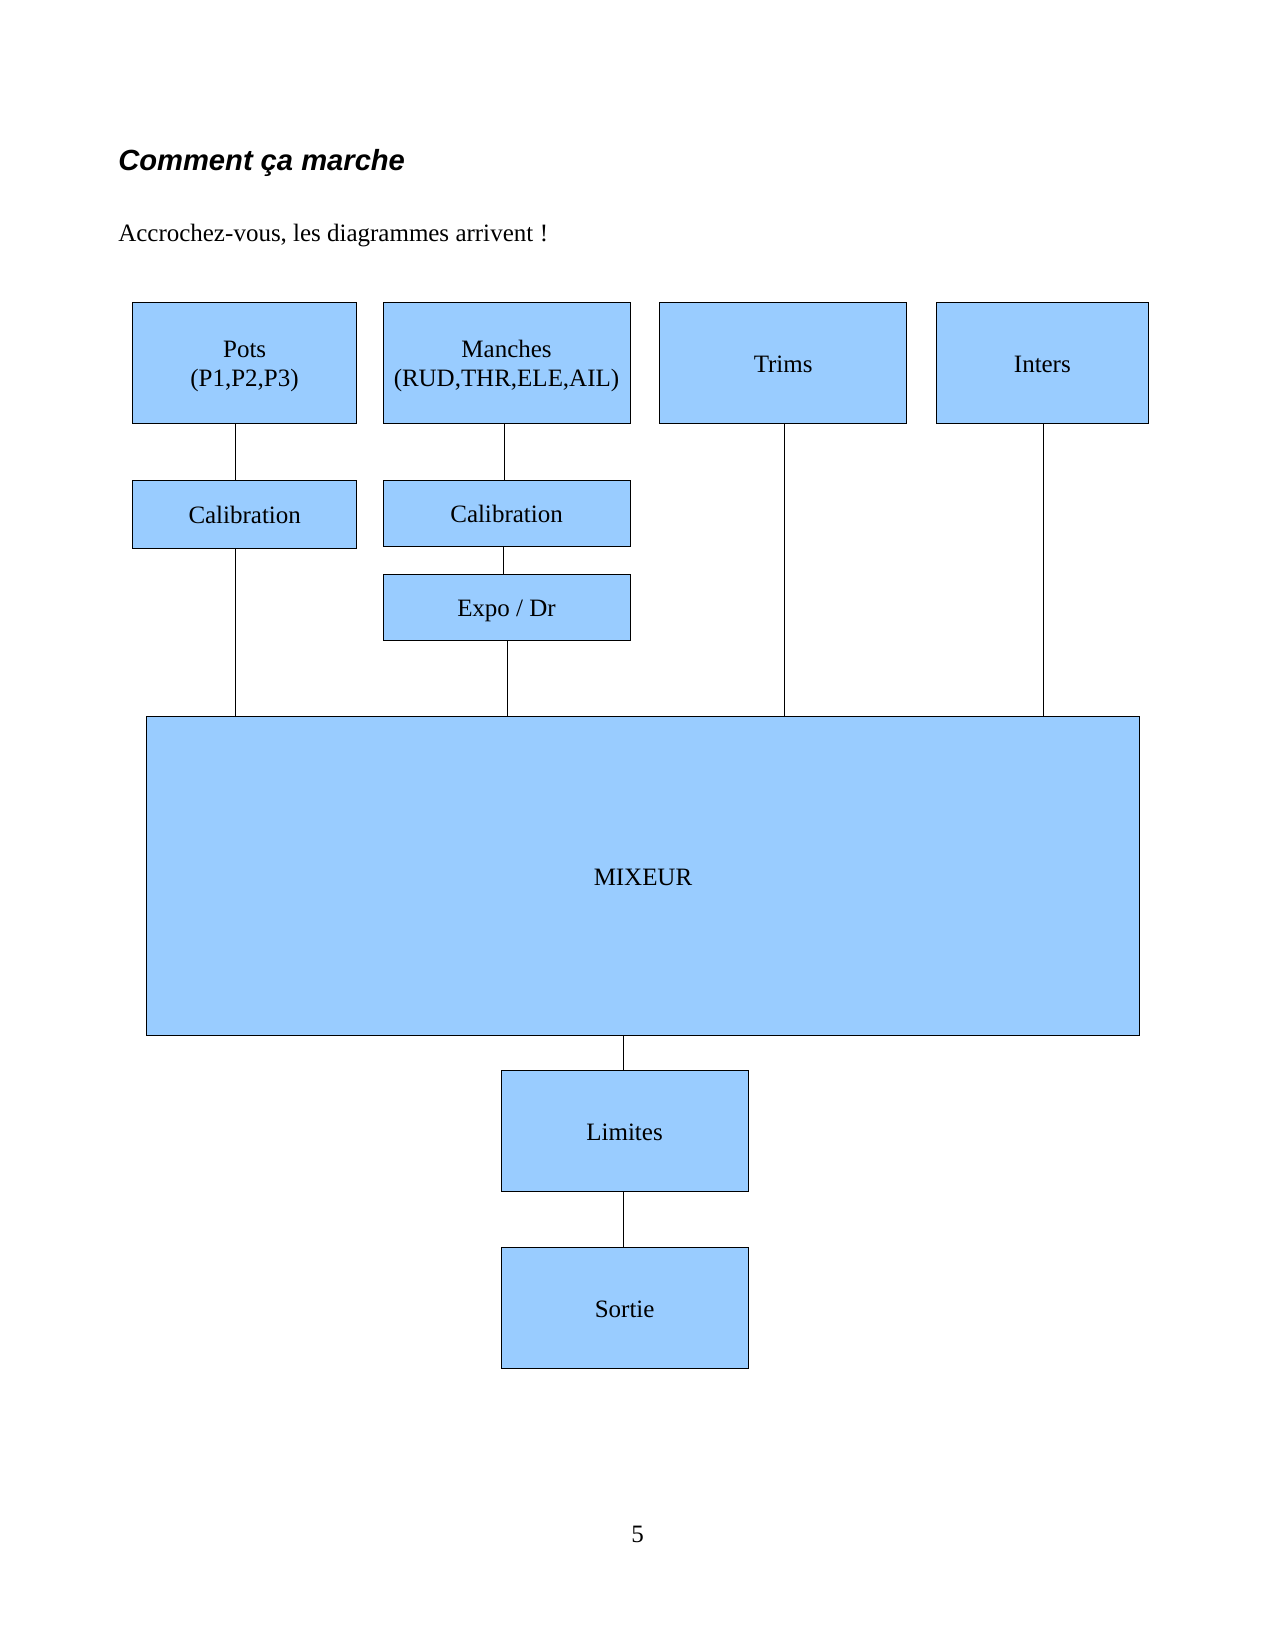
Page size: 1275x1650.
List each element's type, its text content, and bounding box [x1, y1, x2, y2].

subtitle Comment ça marche [118, 143, 1157, 177]
text Accrochez-vous, les diagrammes arrivent ! [118, 218, 1157, 247]
